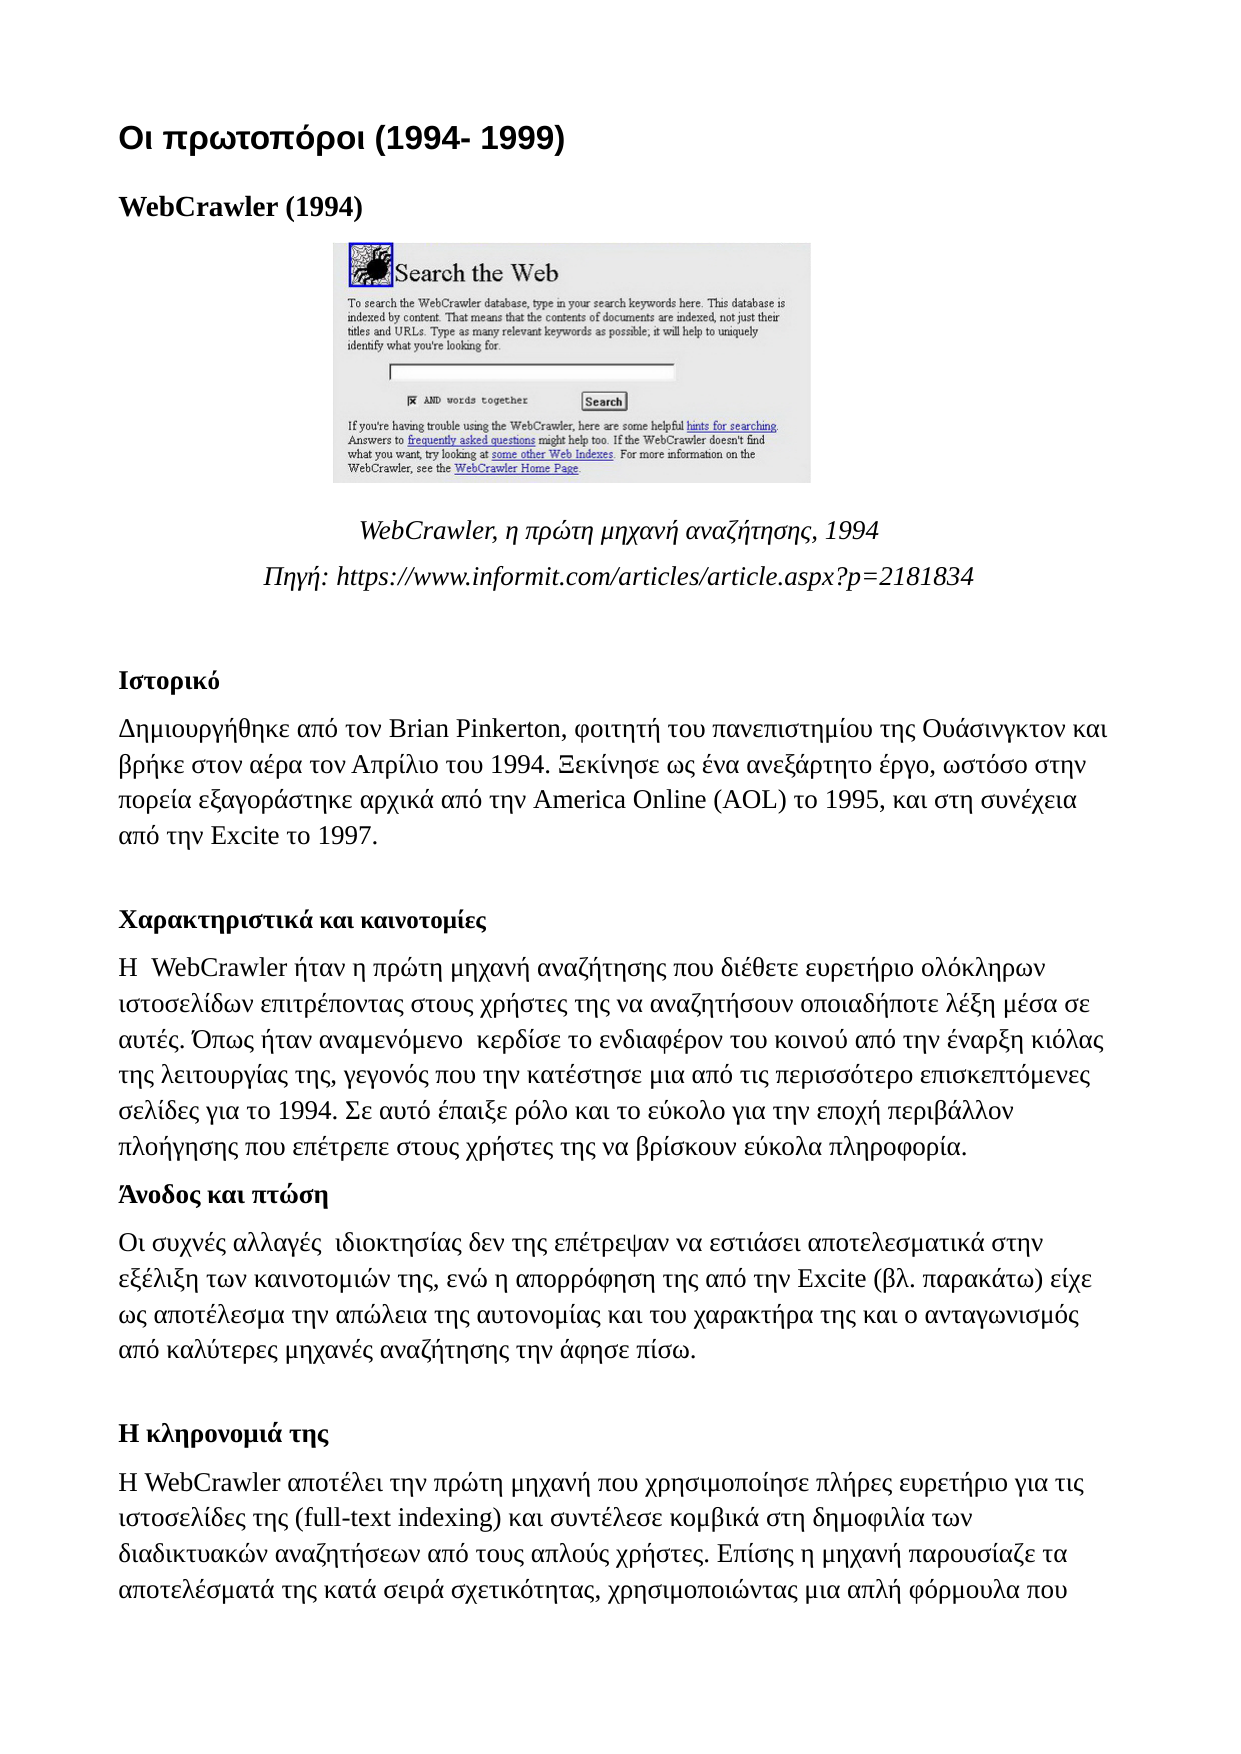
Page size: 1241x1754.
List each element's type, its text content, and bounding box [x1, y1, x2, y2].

subtitle Η κληρονομιά της [118, 1418, 1122, 1449]
text Η WebCrawler αποτέλει την πρώτη μηχανή που χρησιμοποίησε πλήρες ευρετήριο για τις ιστοσελίδες της (full-text indexing) και συντέλεσε κομβικά στη δημοφιλία των διαδικτυακών αναζητήσεων από τους απλούς χρήστες. Επίσης η μηχανή παρουσίαζε τα αποτελέσματά της κατά σειρά σχετικότητας, χρησιμοποιώντας μια απλή φόρμουλα που [118, 1466, 1122, 1604]
picture [332, 242, 811, 483]
text WebCrawler, η πρώτη μηχανή αναζήτησης, 1994 [118, 514, 1122, 545]
text Η WebCrawler ήταν η πρώτη μηχανή αναζήτησης που διέθετε ευρετήριο ολόκληρων ιστοσελίδων επιτρέποντας στους χρήστες της να αναζητήσουν οποιαδήποτε λέξη μέσα σε αυτές. Όπως ήταν αναμενόμενο κερδίσε το ενδιαφέρον του κοινού από την έναρξη κιόλας της λειτουργίας της, γεγονός που την κατέστησε μια από τις περισσότερο επισκεπτόμενες σελίδες για το 1994. Σε αυτό έπαιξε ρόλο και το εύκολο για την εποχή περιβάλλον πλοήγησης που επέτρεπε στους χρήστες της να βρίσκουν εύκολα πληροφορία. [118, 951, 1122, 1161]
subtitle Ιστορικό [118, 664, 1122, 695]
text Οι συχνές αλλαγές ιδιοκτησίας δεν της επέτρεψαν να εστιάσει αποτελεσματικά στην εξέλιξη των καινοτομιών της, ενώ η απορρόφηση της από την Excite (βλ. παρακάτω) είχε ως αποτέλεσμα την απώλεια της αυτονομίας και του χαρακτήρα της και ο ανταγωνισμός από καλύτερες μηχανές αναζήτησης την άφησε πίσω. [118, 1226, 1122, 1365]
subtitle Άνοδος και πτώση [118, 1178, 1122, 1209]
text Δημιουργήθηκε από τον Brian Pinkerton, φοιτητή του πανεπιστημίου της Ουάσινγκτον και βρήκε στον αέρα τον Απρίλιο του 1994. Ξεκίνησε ως ένα ανεξάρτητο έργο, ωστόσο στην πορεία εξαγοράστηκε αρχικά από την America Online (AOL) το 1995, και στη συνέχεια από την Excite το 1997. [118, 712, 1122, 850]
text Πηγή: https://www.informit.com/articles/article.aspx?p=2181834 [118, 560, 1122, 591]
subtitle Οι πρωτοπόροι (1994- 1999) [118, 118, 1122, 157]
subtitle WebCrawler (1994) [118, 189, 1122, 223]
subtitle Χαρακτηριστικά και καινοτομίες [118, 903, 1122, 934]
